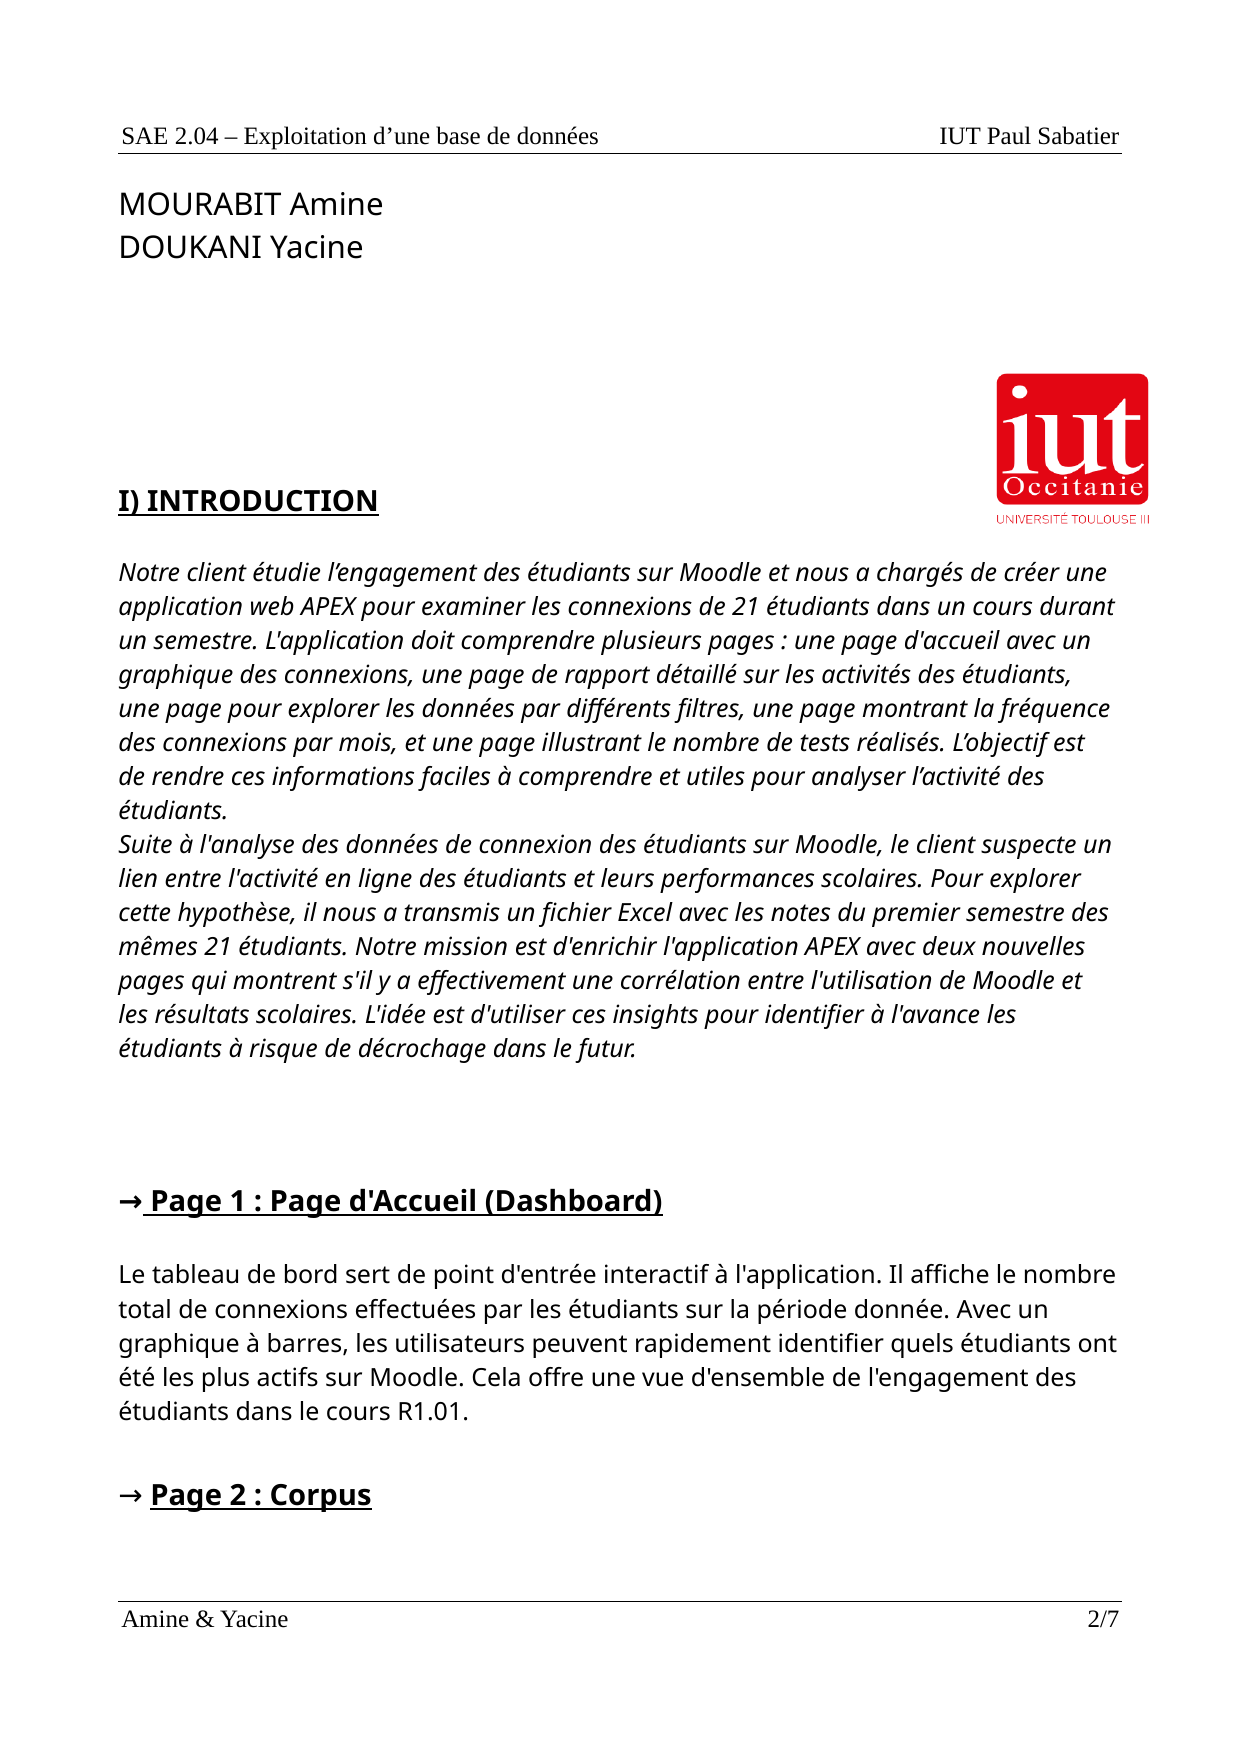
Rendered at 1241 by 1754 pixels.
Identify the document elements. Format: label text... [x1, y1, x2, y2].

subtitle → Page 1 : Page d'Accueil (Dashboard) Le tableau de bord sert de point d'entrée interactif à l'application. Il affiche le nombre total de connexions effectuées par les étudiants sur la période donnée. Avec un graphique à barres, les utilisateurs peuvent rapidement identifier quels étudiants ont été les plus actifs sur Moodle. Cela offre une vue d'ensemble de l'engagement des étudiants dans le cours R1.01. [118, 1181, 1122, 1427]
text Notre client étudie l’engagement des étudiants sur Moodle et nous a chargés de créer une application web APEX pour examiner les connexions de 21 étudiants dans un cours durant un semestre. L'application doit comprendre plusieurs pages : une page d'accueil avec un graphique des connexions, une page de rapport détaillé sur les activités des étudiants, une page pour explorer les données par différents filtres, une page montrant la fréquence des connexions par mois, et une page illustrant le nombre de tests réalisés. L’objectif est de rendre ces informations faciles à comprendre et utiles pour analyser l’activité des étudiants. [118, 554, 1122, 827]
picture [990, 368, 1153, 528]
text Suite à l'analyse des données de connexion des étudiants sur Moodle, le client suspecte un lien entre l'activité en ligne des étudiants et leurs performances scolaires. Pour explorer cette hypothèse, il nous a transmis un fichier Excel avec les notes du premier semestre des mêmes 21 étudiants. Notre mission est d'enrichir l'application APEX avec deux nouvelles pages qui montrent s'il y a effectivement une corrélation entre l'utilisation de Moodle et les résultats scolaires. L'idée est d'utiliser ces insights pour identifier à l'avance les étudiants à risque de décrochage dans le futur. [118, 827, 1122, 1065]
text → Page 2 : Corpus [118, 1474, 1122, 1514]
text I) INTRODUCTION [118, 481, 990, 520]
text MOURABIT Amine [118, 182, 1122, 225]
text DOUKANI Yacine [118, 225, 1122, 267]
